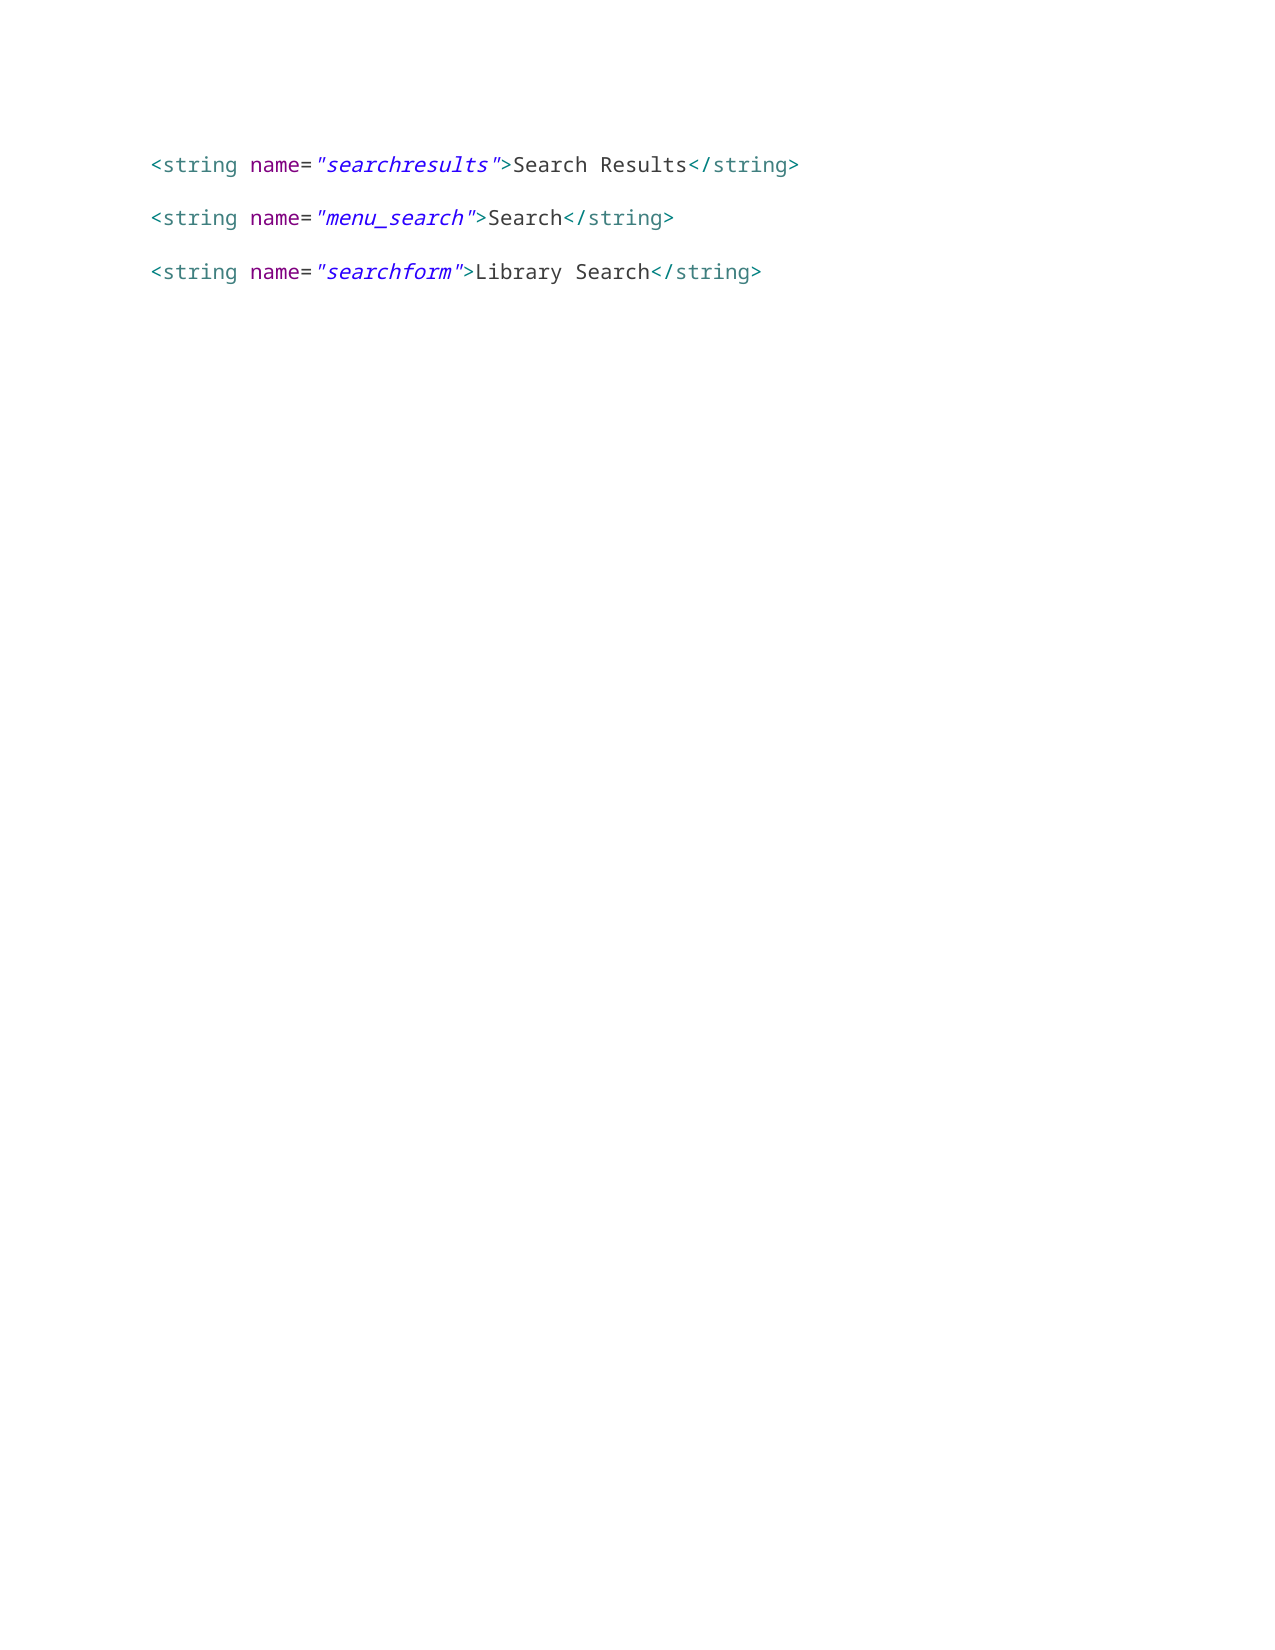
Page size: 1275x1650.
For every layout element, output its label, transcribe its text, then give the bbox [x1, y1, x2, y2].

text <string name="searchresults">Search Results</string> [150, 150, 1125, 178]
text <string name="searchform">Library Search</string> [150, 257, 1125, 285]
text <string name="menu_search">Search</string> [150, 203, 1125, 232]
